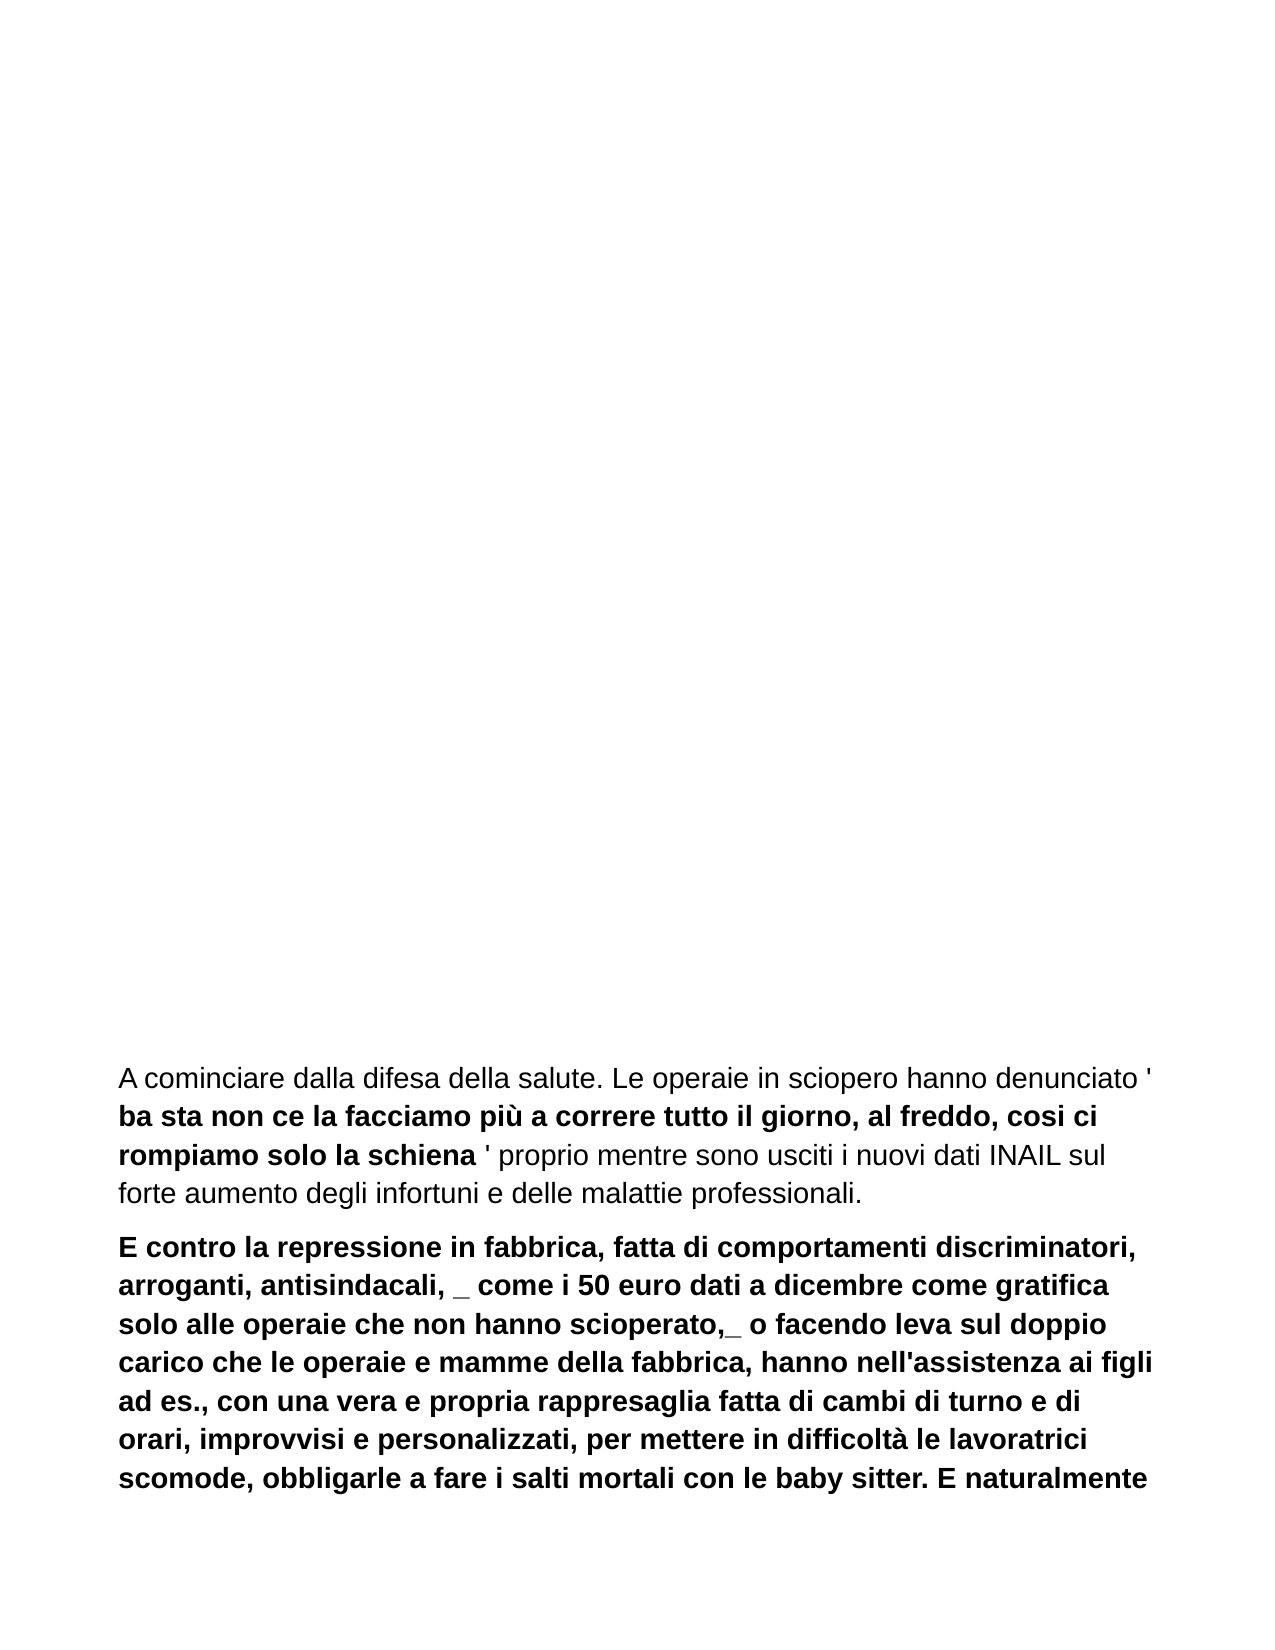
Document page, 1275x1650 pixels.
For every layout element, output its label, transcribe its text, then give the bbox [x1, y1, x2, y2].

text A cominciare dalla difesa della salute. Le operaie in sciopero hanno denunciato ' ba sta non ce la facciamo più a correre tutto il giorno, al freddo, cosi ci rompiamo solo la schiena ' proprio mentre sono usciti i nuovi dati INAIL sul forte aumento degli infortuni e delle malattie professionali. [118, 1061, 1157, 1210]
text E contro la repressione in fabbrica, fatta di comportamenti discriminatori, arroganti, antisindacali, _ come i 50 euro dati a dicembre come gratifica solo alle operaie che non hanno scioperato,_ o facendo leva sul doppio carico che le operaie e mamme della fabbrica, hanno nell'assistenza ai figli ad es., con una vera e propria rappresaglia fatta di cambi di turno e di orari, improvvisi e personalizzati, per mettere in difficoltà le lavoratrici scomode, obbligarle a fare i salti mortali con le baby sitter. E naturalmente [118, 1229, 1157, 1494]
